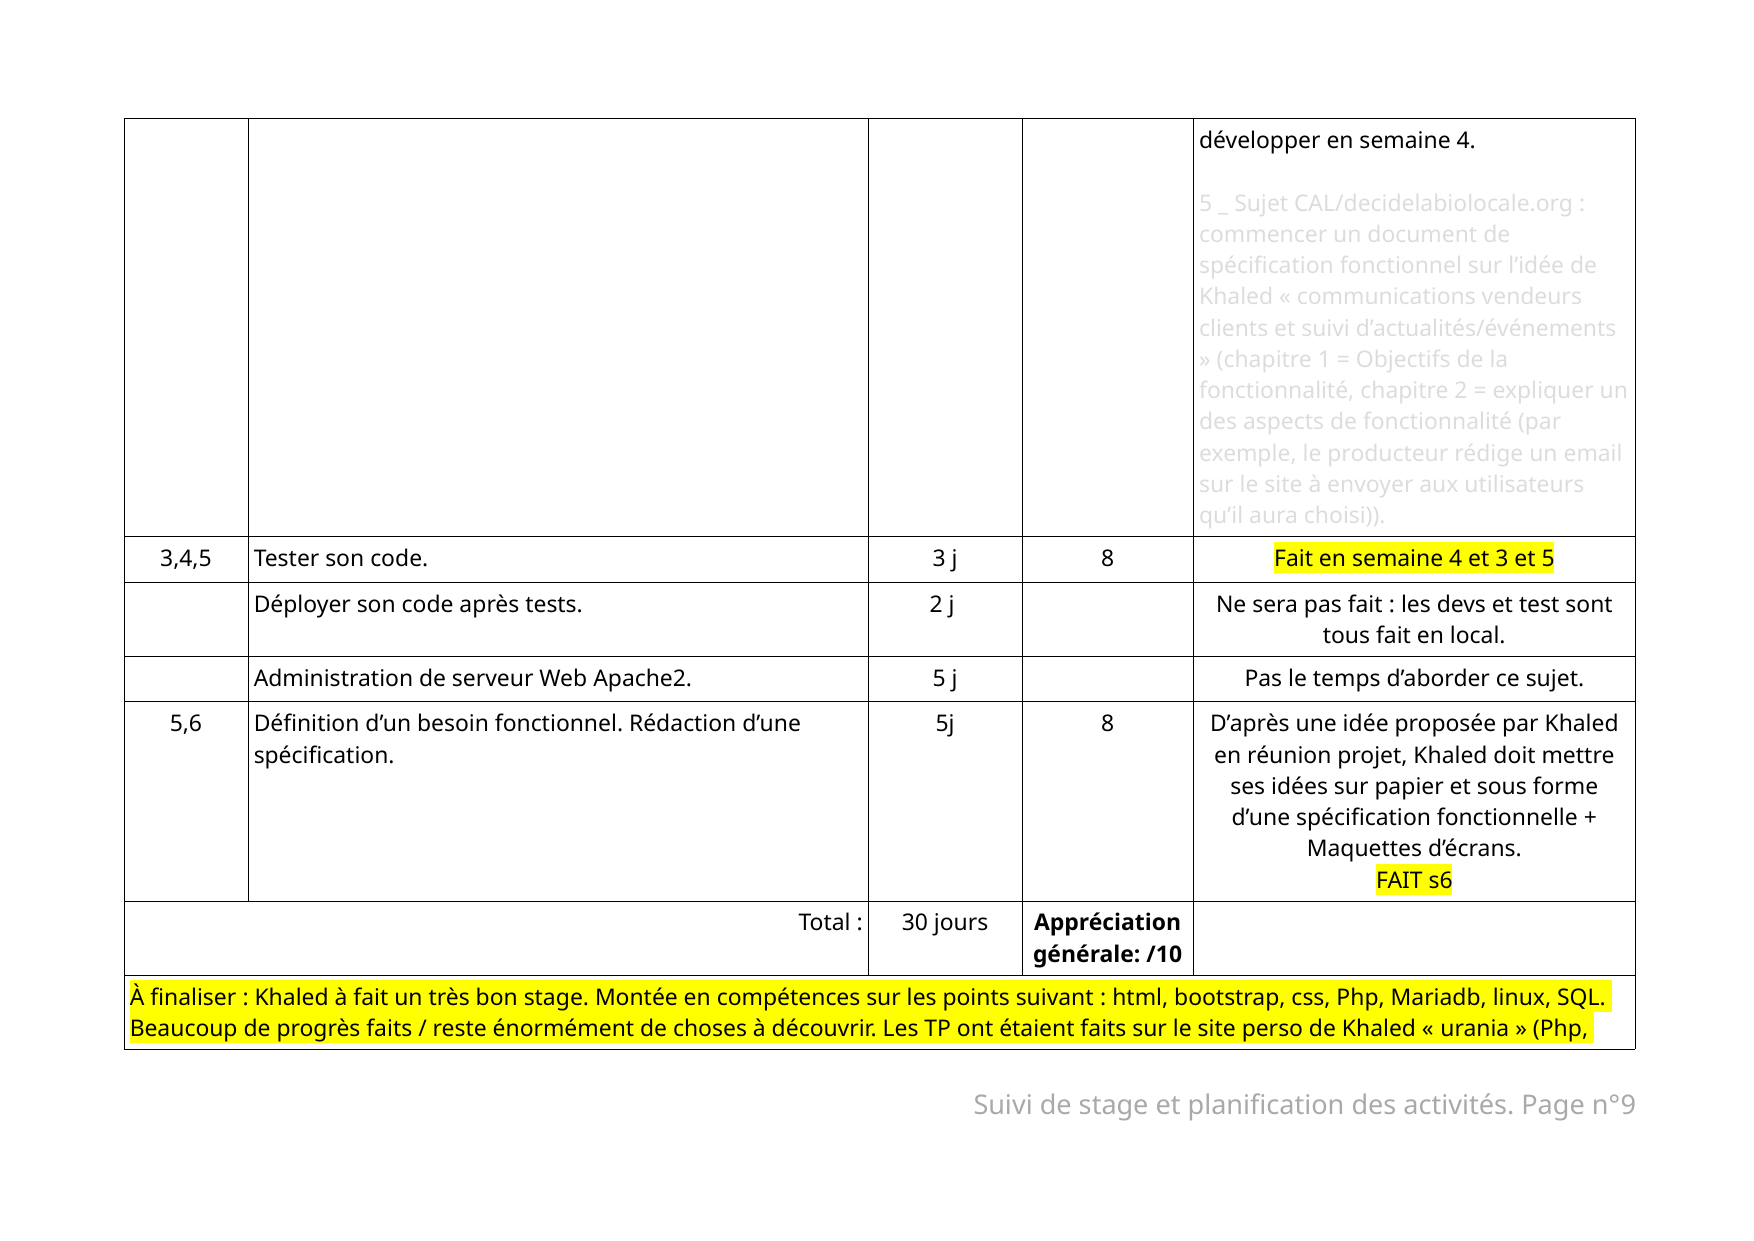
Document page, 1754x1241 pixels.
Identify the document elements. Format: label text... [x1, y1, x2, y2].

table_cell 5,6 [125, 702, 248, 901]
table_cell Tester son code. [249, 537, 868, 582]
table_cell 3 j [869, 537, 1022, 582]
table_cell [125, 119, 248, 536]
table_cell [249, 119, 868, 536]
table_cell [1194, 902, 1635, 974]
table_cell 8 [1023, 537, 1193, 582]
table_cell Définition d’un besoin fonctionnel. Rédaction d’une spécification. [249, 702, 868, 901]
table_cell 8 [1023, 702, 1193, 901]
table_cell [1023, 583, 1193, 656]
table_cell [869, 119, 1022, 536]
table_cell [125, 657, 248, 701]
table_cell Ne sera pas fait : les devs et test sont tous fait en local. [1194, 583, 1635, 656]
table_cell Total : [125, 902, 868, 974]
table_cell 30 jours [869, 902, 1022, 974]
table_cell Fait en semaine 4 et 3 et 5 [1194, 537, 1635, 582]
table_cell 2 j [869, 583, 1022, 656]
table_cell développer en semaine 4. 5 _ Sujet CAL/decidelabiolocale.org : commencer un document de spécification fonctionnel sur l’idée de Khaled « communications vendeurs clients et suivi d’actualités/événements » (chapitre 1 = Objectifs de la fonctionnalité, chapitre 2 = expliquer un des aspects de fonctionnalité (par exemple, le producteur rédige un email sur le site à envoyer aux utilisateurs qu’il aura choisi)). [1194, 119, 1635, 536]
table_cell À finaliser : Khaled à fait un très bon stage. Montée en compétences sur les points suivant : html, bootstrap, css, Php, Mariadb, linux, SQL. Beaucoup de progrès faits / reste énormément de choses à découvrir. Les TP ont étaient faits sur le site perso de Khaled « urania » (Php, [125, 976, 1635, 1049]
table_cell Appréciation générale: /10 [1023, 902, 1193, 974]
table_cell [1023, 657, 1193, 701]
table_cell 3,4,5 [125, 537, 248, 582]
table_cell Pas le temps d’aborder ce sujet. [1194, 657, 1635, 701]
table_cell [125, 583, 248, 656]
table_cell 5j [869, 702, 1022, 901]
table_cell D’après une idée proposée par Khaled en réunion projet, Khaled doit mettre ses idées sur papier et sous forme d’une spécification fonctionnelle + Maquettes d’écrans. FAIT s6 [1194, 702, 1635, 901]
table_cell 5 j [869, 657, 1022, 701]
table_cell Administration de serveur Web Apache2. [249, 657, 868, 701]
table_cell Déployer son code après tests. [249, 583, 868, 656]
table_cell [1023, 119, 1193, 536]
